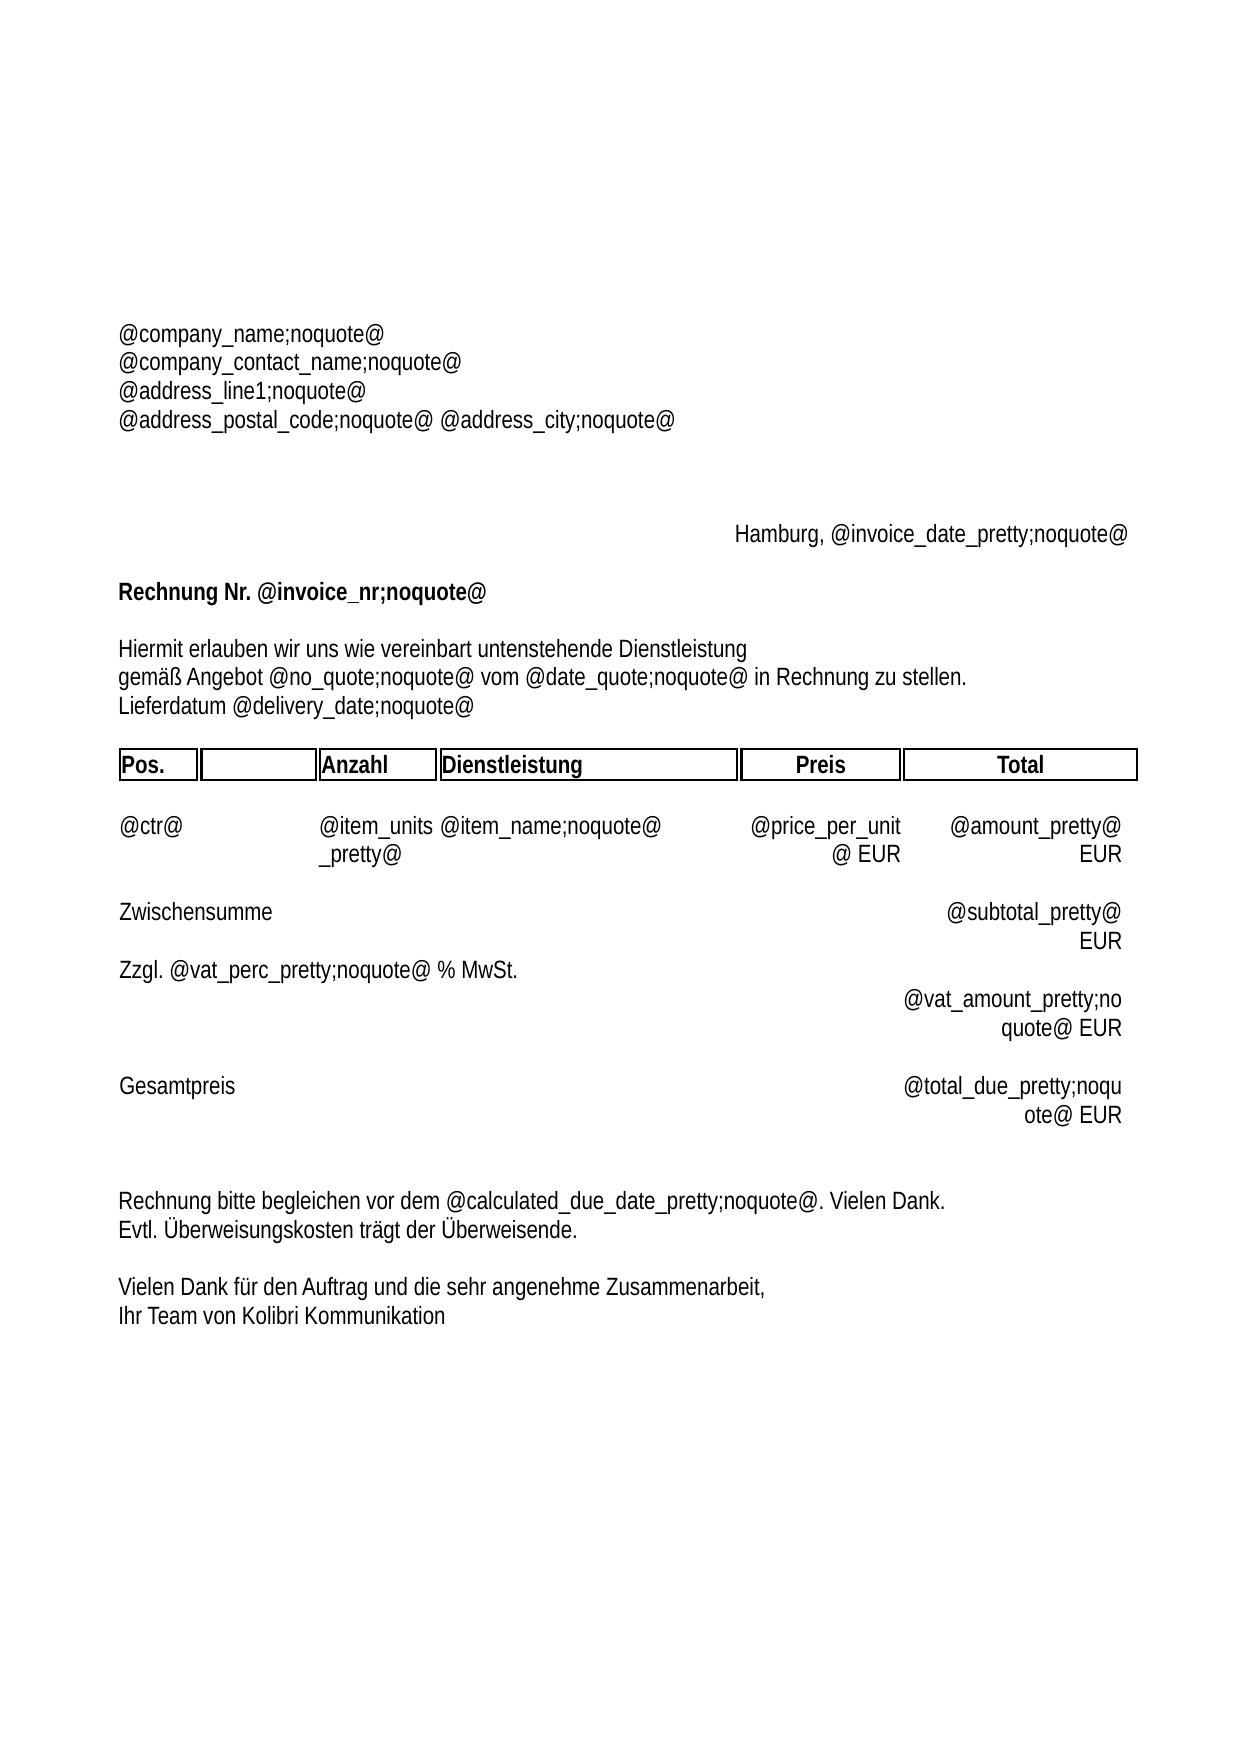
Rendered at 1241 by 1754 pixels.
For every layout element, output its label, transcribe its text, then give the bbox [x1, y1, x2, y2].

text Ihr Team von Kolibri Kommunikation [118, 1301, 1181, 1329]
table_cell @item_units_pretty@ [318, 811, 438, 897]
text @address_line1;noquote@ [118, 376, 1181, 404]
table_cell @item_name;noquote@ [439, 811, 739, 897]
text Hiermit erlauben wir uns wie vereinbart untenstehende Dienstleistung [118, 634, 1181, 662]
text Hamburg, @invoice_date_pretty;noquote@ [118, 519, 1181, 548]
table_header Total [902, 749, 1123, 811]
table_cell @subtotal_pretty@ EUR @vat_amount_pretty;noquote@ EUR [902, 898, 1123, 1071]
table_cell [739, 898, 902, 1071]
text Evtl. Überweisungskosten trägt der Überweisende. [118, 1215, 1181, 1244]
table_header Preis [739, 748, 902, 811]
table_header Anzahl [318, 749, 438, 811]
table_cell @ctr@ [118, 811, 199, 897]
table_header Dienstleistung [439, 749, 739, 811]
table_cell [739, 1071, 902, 1158]
table_cell Zwischensumme Zzgl. @vat_perc_pretty;noquote@ % MwSt. [118, 898, 739, 1071]
table_header Pos. [118, 748, 199, 811]
table_cell @price_per_unit@ EUR [739, 811, 902, 897]
table_cell [199, 811, 318, 897]
table_cell @total_due_pretty;noquote@ EUR [902, 1071, 1123, 1158]
text Rechnung bitte begleichen vor dem @calculated_due_date_pretty;noquote@. Vielen Dank. [118, 1186, 1181, 1215]
text Vielen Dank für den Auftrag und die sehr angenehme Zusammenarbeit, [118, 1272, 1181, 1301]
text Lieferdatum @delivery_date;noquote@ [118, 691, 1181, 720]
table_cell @amount_pretty@ EUR [902, 811, 1123, 897]
table_header [199, 748, 318, 811]
text Rechnung Nr. @invoice_nr;noquote@ [118, 576, 1181, 605]
table_cell Gesamtpreis [118, 1071, 739, 1158]
table_header [203, 750, 315, 779]
text @address_postal_code;noquote@ @address_city;noquote@ [118, 404, 1181, 433]
text gemäß Angebot @no_quote;noquote@ vom @date_quote;noquote@ in Rechnung zu stellen. [118, 662, 1181, 691]
text @company_name;noquote@ [118, 319, 1181, 347]
text @company_contact_name;noquote@ [118, 347, 1181, 376]
